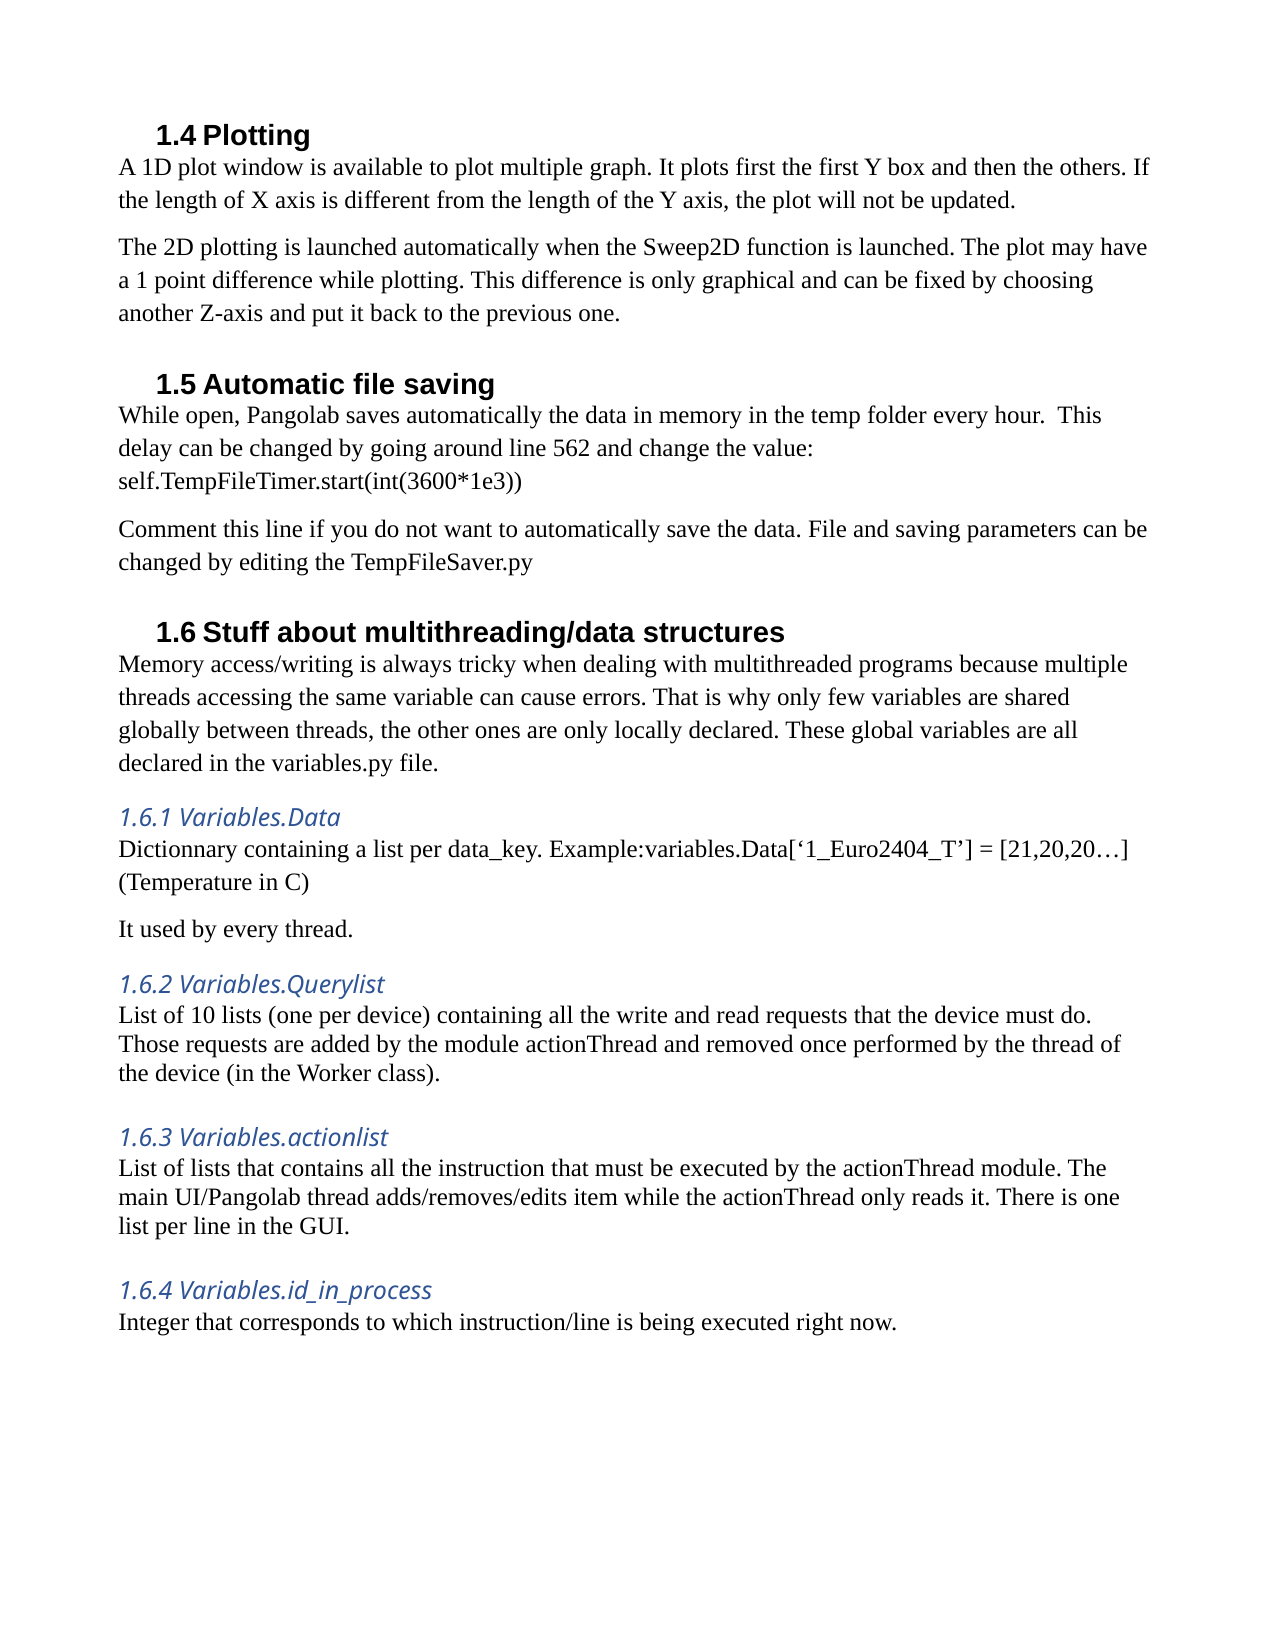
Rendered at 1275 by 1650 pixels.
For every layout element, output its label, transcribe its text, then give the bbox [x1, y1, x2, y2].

subtitle 1.6.3 Variables.actionlist [118, 1119, 1157, 1153]
list Automatic file saving [156, 367, 1157, 400]
text Dictionnary containing a list per data_key. Example:variables.Data[‘1_Euro2404_T’] = [21,20,20…] (Temperature in C) [118, 834, 1157, 896]
subtitle 1.6.2 Variables.Querylist [118, 966, 1157, 1000]
text Memory access/writing is always tricky when dealing with multithreaded programs because multiple threads accessing the same variable can cause errors. That is why only few variables are shared globally between threads, the other ones are only locally declared. These global variables are all declared in the variables.py file. [118, 649, 1157, 777]
text A 1D plot window is available to plot multiple graph. It plots first the first Y box and then the others. If the length of X axis is different from the length of the Y axis, the plot will not be updated. [118, 152, 1157, 213]
list Plotting [156, 118, 1157, 152]
text List of lists that contains all the instruction that must be executed by the actionThread module. The main UI/Pangolab thread adds/removes/edits item while the actionThread only reads it. There is one list per line in the GUI. [118, 1153, 1157, 1240]
subtitle 1.6.1 Variables.Data [118, 800, 1157, 834]
list Stuff about multithreading/data structures [156, 615, 1157, 649]
text While open, Pangolab saves automatically the data in memory in the temp folder every hour. This delay can be changed by going around line 562 and change the value: self.TempFileTimer.start(int(3600*1e3)) [118, 400, 1157, 495]
text It used by every thread. [118, 914, 1157, 943]
subtitle 1.6.4 Variables.id_in_process [118, 1273, 1157, 1307]
text The 2D plotting is launched automatically when the Sweep2D function is launched. The plot may have a 1 point difference while plotting. This difference is only graphical and can be fixed by choosing another Z-axis and put it back to the previous one. [118, 232, 1157, 327]
text Comment this line if you do not want to automatically save the data. File and saving parameters can be changed by editing the TempFileSaver.py [118, 514, 1157, 576]
text List of 10 lists (one per device) containing all the write and read requests that the device must do. Those requests are added by the module actionThread and removed once performed by the thread of the device (in the Worker class). [118, 1000, 1157, 1087]
text Integer that corresponds to which instruction/line is being executed right now. [118, 1307, 1157, 1336]
